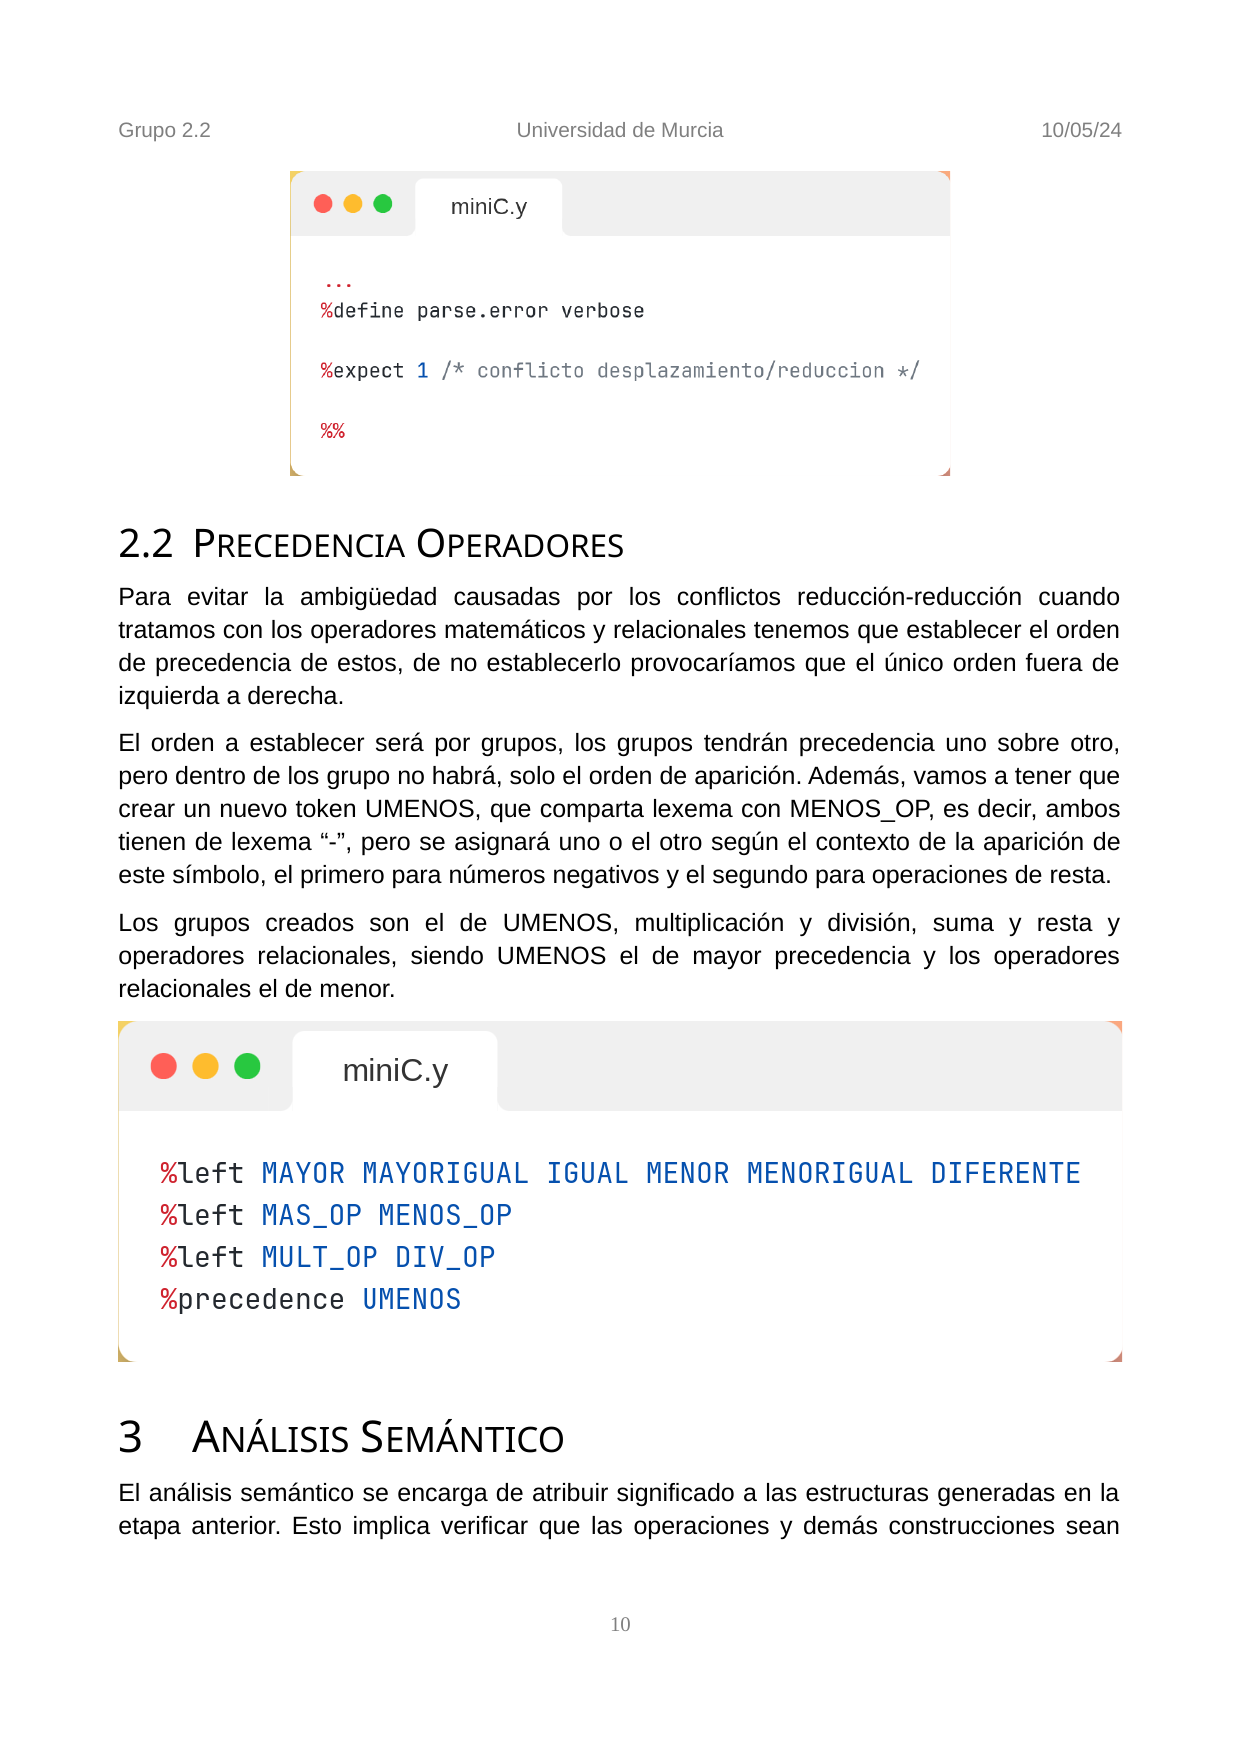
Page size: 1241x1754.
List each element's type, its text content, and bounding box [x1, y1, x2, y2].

text El análisis semántico se encarga de atribuir significado a las estructuras generadas en la etapa anterior. Esto implica verificar que las operaciones y demás construcciones sean [118, 1478, 1122, 1539]
picture [290, 171, 951, 476]
subtitle Precedencia Operadores [118, 515, 1122, 569]
text Para evitar la ambigüedad causadas por los conflictos reducción-reducción cuando tratamos con los operadores matemáticos y relacionales tenemos que establecer el orden de precedencia de estos, de no establecerlo provocaríamos que el único orden fuera de izquierda a derecha. [118, 582, 1122, 709]
subtitle Análisis Semántico [118, 1406, 1122, 1465]
text El orden a establecer será por grupos, los grupos tendrán precedencia uno sobre otro, pero dentro de los grupo no habrá, solo el orden de aparición. Además, vamos a tener que crear un nuevo token UMENOS, que comparta lexema con MENOS_OP, es decir, ambos tienen de lexema “-”, pero se asignará uno o el otro según el contexto de la aparición de este símbolo, el primero para números negativos y el segundo para operaciones de resta. [118, 728, 1122, 889]
text Los grupos creados son el de UMENOS, multiplicación y división, suma y resta y operadores relacionales, siendo UMENOS el de mayor precedencia y los operadores relacionales el de menor. [118, 908, 1122, 1003]
picture [118, 1021, 1123, 1362]
